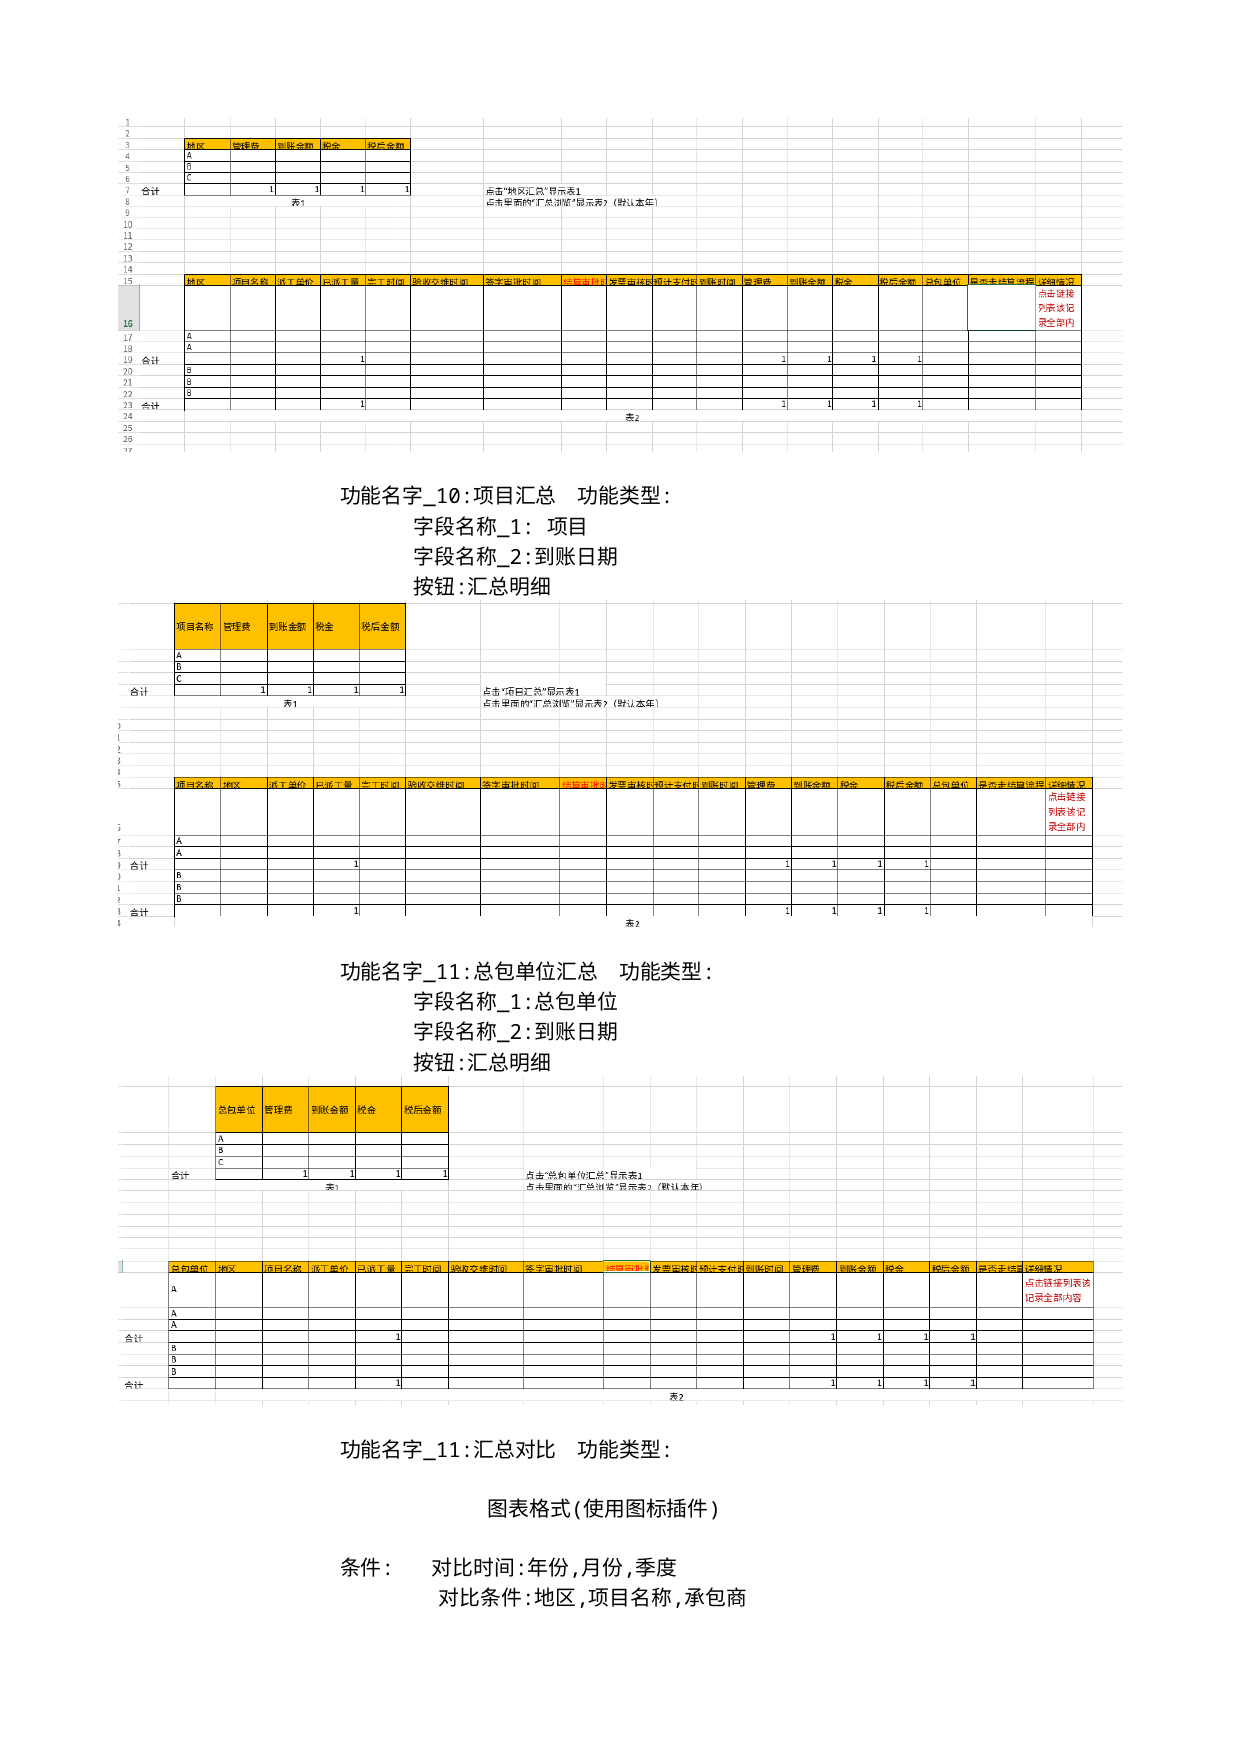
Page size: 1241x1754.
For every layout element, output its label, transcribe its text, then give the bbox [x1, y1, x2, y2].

text 图表格式(使用图标插件) [118, 1492, 1122, 1522]
text 功能名字_11:汇总对比 功能类型: [118, 1433, 1122, 1464]
text 按钮:汇总明细 [118, 571, 1122, 600]
text 功能名字_11:总包单位汇总 功能类型: [118, 955, 1122, 985]
picture [118, 118, 1123, 452]
text 字段名称_1: 项目 [118, 510, 1122, 540]
text 字段名称_2:到账日期 [118, 540, 1122, 571]
text 对比条件:地区,项目名称,承包商 [118, 1581, 1122, 1611]
picture [118, 1076, 1123, 1405]
text 按钮:汇总明细 [118, 1046, 1122, 1076]
text 字段名称_2:到账日期 [118, 1016, 1122, 1046]
picture [118, 600, 1123, 927]
text 条件: 对比时间:年份,月份,季度 [118, 1551, 1122, 1581]
text 字段名称_1:总包单位 [118, 985, 1122, 1016]
text 功能名字_10:项目汇总 功能类型: [118, 479, 1122, 510]
